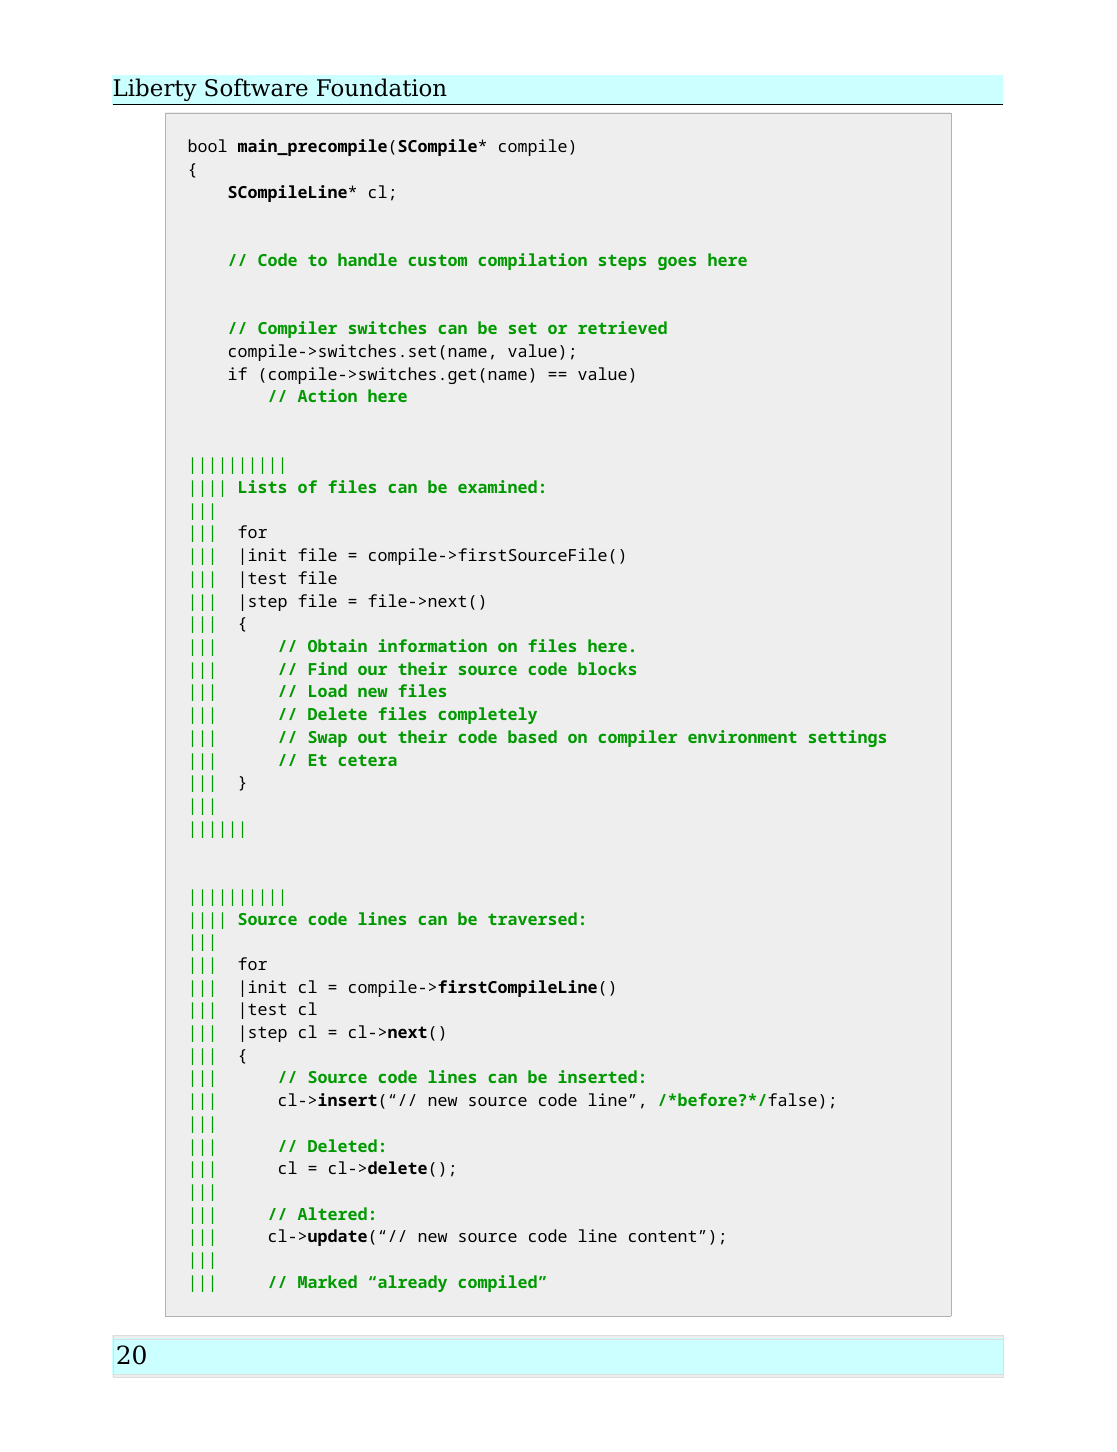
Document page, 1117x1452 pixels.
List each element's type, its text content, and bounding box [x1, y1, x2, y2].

text bool main_precompile(SCompile* compile) { SCompileLine* cl; // Code to handle custom compilation steps goes here // Compiler switches can be set or retrieved compile->switches.set(name, value); if (compile->switches.get(name) == value) // Action here |||||||||| |||| Lists of files can be examined: ||| ||| for ||| |init file = compile->firstSourceFile() ||| |test file ||| |step file = file->next() ||| { ||| // Obtain information on files here. ||| // Find our their source code blocks ||| // Load new files ||| // Delete files completely ||| // Swap out their code based on compiler environment settings ||| // Et cetera ||| } ||| |||||| |||||||||| |||| Source code lines can be traversed: ||| ||| for ||| |init cl = compile->firstCompileLine() ||| |test cl ||| |step cl = cl->next() ||| { ||| // Source code lines can be inserted: ||| cl->insert(“// new source code line”, /*before?*/false); ||| ||| // Deleted: ||| cl = cl->delete(); ||| ||| // Altered: ||| cl->update(“// new source code line content”); ||| ||| // Marked “already compiled” [166, 114, 951, 1316]
